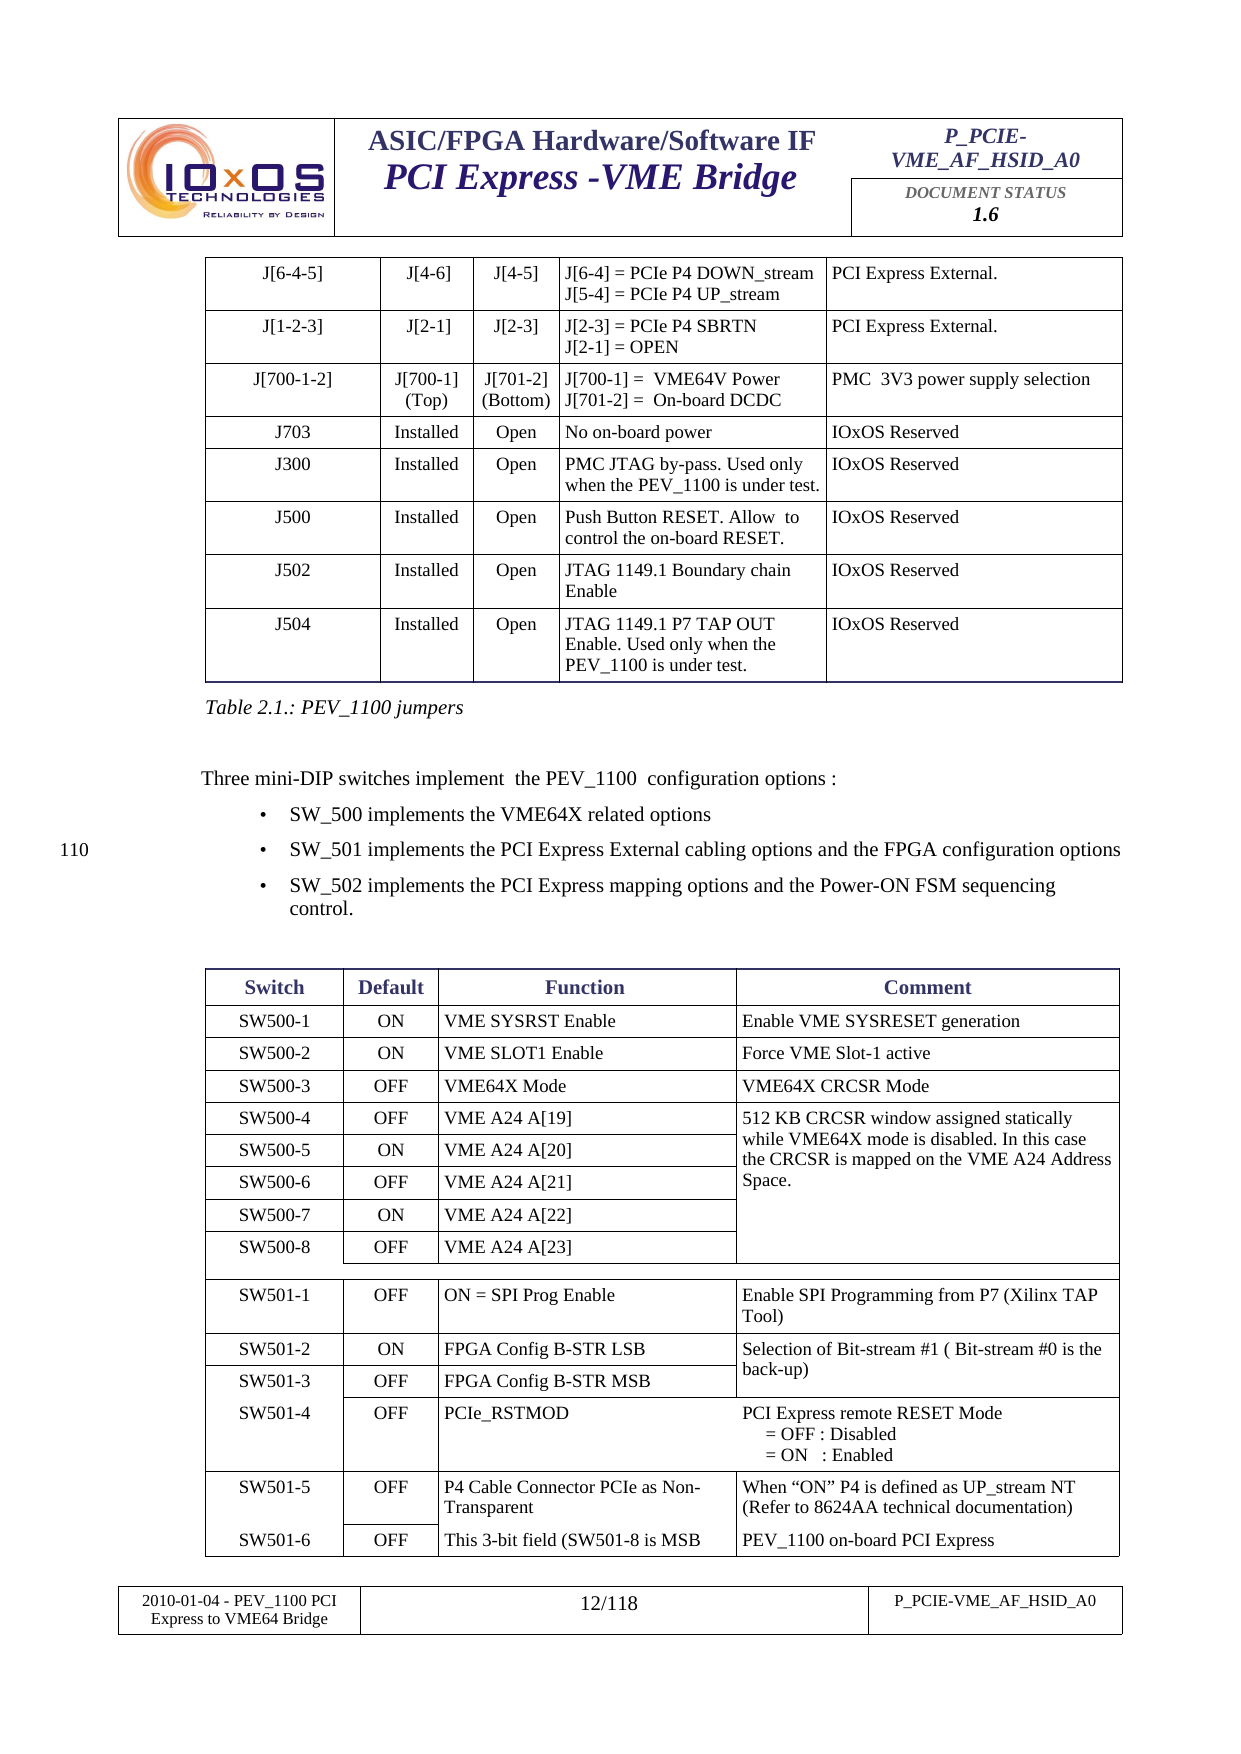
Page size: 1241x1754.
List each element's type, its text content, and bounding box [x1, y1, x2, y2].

table_cell VME SLOT1 Enable [439, 1038, 736, 1069]
table_header ON [344, 1334, 438, 1365]
table_cell Open [474, 449, 559, 501]
table_header OFF [344, 1525, 438, 1556]
table_cell J[700-1-2] [206, 364, 380, 416]
table_cell OFF [344, 1472, 438, 1524]
table_cell SW501-3 [206, 1366, 343, 1397]
table_cell This 3-bit field (SW501-8 is MSB [439, 1524, 736, 1556]
table_cell ON [344, 1038, 438, 1069]
list SW_500 implements the VME64X related options [260, 803, 1122, 826]
table_cell SW500-6 [206, 1167, 343, 1199]
table_header Default [344, 970, 438, 1005]
text Table 2.1.: PEV_1100 jumpers [205, 696, 1122, 719]
table_cell JTAG 1149.1 P7 TAP OUT Enable. Used only when the PEV_1100 is under test. [560, 609, 826, 681]
table_cell J703 [206, 417, 380, 448]
table_cell IOxOS Reserved [827, 609, 1122, 681]
table_cell VME SYSRST Enable [439, 1006, 736, 1037]
table_cell J[701-2] (Bottom) [474, 364, 559, 416]
list SW_502 implements the PCI Express mapping options and the Power-ON FSM sequencing control. [260, 874, 1122, 920]
table_cell J[2-1] [381, 311, 473, 363]
table_cell VME A24 A[21] [439, 1167, 736, 1199]
table_cell SW500-1 [206, 1006, 343, 1037]
table_cell SW500-2 [206, 1038, 343, 1069]
table_cell Installed [381, 555, 473, 607]
table_cell PCI Express External. [827, 311, 1122, 363]
table_cell OFF [344, 1366, 438, 1397]
table_cell ON [344, 1200, 438, 1231]
table_header OFF [344, 1103, 438, 1134]
table_cell J500 [206, 502, 380, 554]
table_cell OFF [344, 1167, 438, 1199]
table_header VME A24 A[19] [439, 1103, 736, 1134]
table_cell VME64X CRCSR Mode [737, 1071, 1119, 1102]
table_cell SW500-8 [206, 1232, 343, 1263]
table_cell VME A24 A[20] [439, 1135, 736, 1166]
table_cell ON = SPI Prog Enable [439, 1280, 736, 1332]
table_header OFF [344, 1398, 438, 1471]
table_cell PMC 3V3 power supply selection [827, 364, 1122, 416]
table_cell IOxOS Reserved [827, 417, 1122, 448]
table_cell JTAG 1149.1 Boundary chain Enable [560, 555, 826, 607]
table_cell J[6-4-5] [206, 258, 380, 310]
table_cell VME64X Mode [439, 1071, 736, 1102]
table_cell Enable VME SYSRESET generation [737, 1006, 1119, 1037]
table_cell J[700-1] = VME64V Power J[701-2] = On-board DCDC [560, 364, 826, 416]
table_cell [206, 1263, 1119, 1279]
table_cell Open [474, 502, 559, 554]
table_cell PEV_1100 on-board PCI Express [737, 1524, 1119, 1556]
table_cell J[2-3] = PCIe P4 SBRTN J[2-1] = OPEN [560, 311, 826, 363]
table_header Switch [206, 970, 343, 1005]
table_cell PCI Express External. [827, 258, 1122, 310]
table_cell J[4-5] [474, 258, 559, 310]
table_cell SW501-1 [206, 1280, 343, 1332]
table_cell SW500-7 [206, 1200, 343, 1231]
table_cell IOxOS Reserved [827, 449, 1122, 501]
table_cell IOxOS Reserved [827, 502, 1122, 554]
table_cell J[4-6] [381, 258, 473, 310]
table_cell PMC JTAG by-pass. Used only when the PEV_1100 is under test. [560, 449, 826, 501]
table_cell IOxOS Reserved [827, 555, 1122, 607]
table_cell OFF [344, 1280, 438, 1332]
table_header SW501-4 [206, 1397, 343, 1471]
table_cell No on-board power [560, 417, 826, 448]
text Three mini-DIP switches implement the PEV_1100 configuration options : [201, 767, 1122, 790]
table_cell ON [344, 1006, 438, 1037]
table_cell J[6-4] = PCIe P4 DOWN_stream J[5-4] = PCIe P4 UP_stream [560, 258, 826, 310]
table_header PCI Express remote RESET Mode = OFF : Disabled = ON : Enabled [736, 1398, 1119, 1471]
table_header SW500-4 [206, 1103, 343, 1134]
table_header SW501-2 [206, 1334, 343, 1365]
table_cell P4 Cable Connector PCIe as Non-Transparent [439, 1472, 736, 1524]
table_cell J504 [206, 609, 380, 681]
table_cell FPGA Config B-STR MSB [439, 1366, 736, 1397]
table_cell J300 [206, 449, 380, 501]
table_cell SW500-3 [206, 1071, 343, 1102]
table_cell VME A24 A[22] [439, 1200, 736, 1231]
table_header PCIe_RSTMOD [439, 1398, 736, 1471]
table_header SW501-6 [206, 1524, 343, 1556]
table_cell J[1-2-3] [206, 311, 380, 363]
table_cell Installed [381, 502, 473, 554]
table_cell Installed [381, 417, 473, 448]
table_cell Installed [381, 449, 473, 501]
table_cell VME A24 A[23] [439, 1232, 736, 1263]
table_cell J[700-1] (Top) [381, 364, 473, 416]
table_cell ON [344, 1135, 438, 1166]
table_cell Enable SPI Programming from P7 (Xilinx TAP Tool) [737, 1280, 1119, 1332]
table_header Function [439, 970, 736, 1005]
table_cell J502 [206, 555, 380, 607]
table_cell OFF [344, 1071, 438, 1102]
table_cell Open [474, 609, 559, 681]
table_cell Installed [381, 609, 473, 681]
table_cell SW501-5 [206, 1472, 343, 1524]
table_cell Open [474, 555, 559, 607]
table_cell OFF [344, 1232, 438, 1263]
table_header FPGA Config B-STR LSB [439, 1334, 736, 1365]
table_cell J[2-3] [474, 311, 559, 363]
table_cell Open [474, 417, 559, 448]
table_cell SW500-5 [206, 1135, 343, 1166]
table_header Comment [737, 970, 1119, 1005]
table_cell Selection of Bit-stream #1 ( Bit-stream #0 is the back-up) [737, 1334, 1119, 1397]
table_cell Push Button RESET. Allow to control the on-board RESET. [560, 502, 826, 554]
table_cell Force VME Slot-1 active [737, 1038, 1119, 1069]
table_cell When “ON” P4 is defined as UP_stream NT (Refer to 8624AA technical documentation) [737, 1472, 1119, 1524]
table_cell 512 KB CRCSR window assigned statically while VME64X mode is disabled. In this case the CRCSR is mapped on the VME A24 Address Space. [737, 1103, 1119, 1263]
list SW_501 implements the PCI Express External cabling options and the FPGA configuration options [260, 838, 1122, 861]
picture [125, 123, 326, 222]
